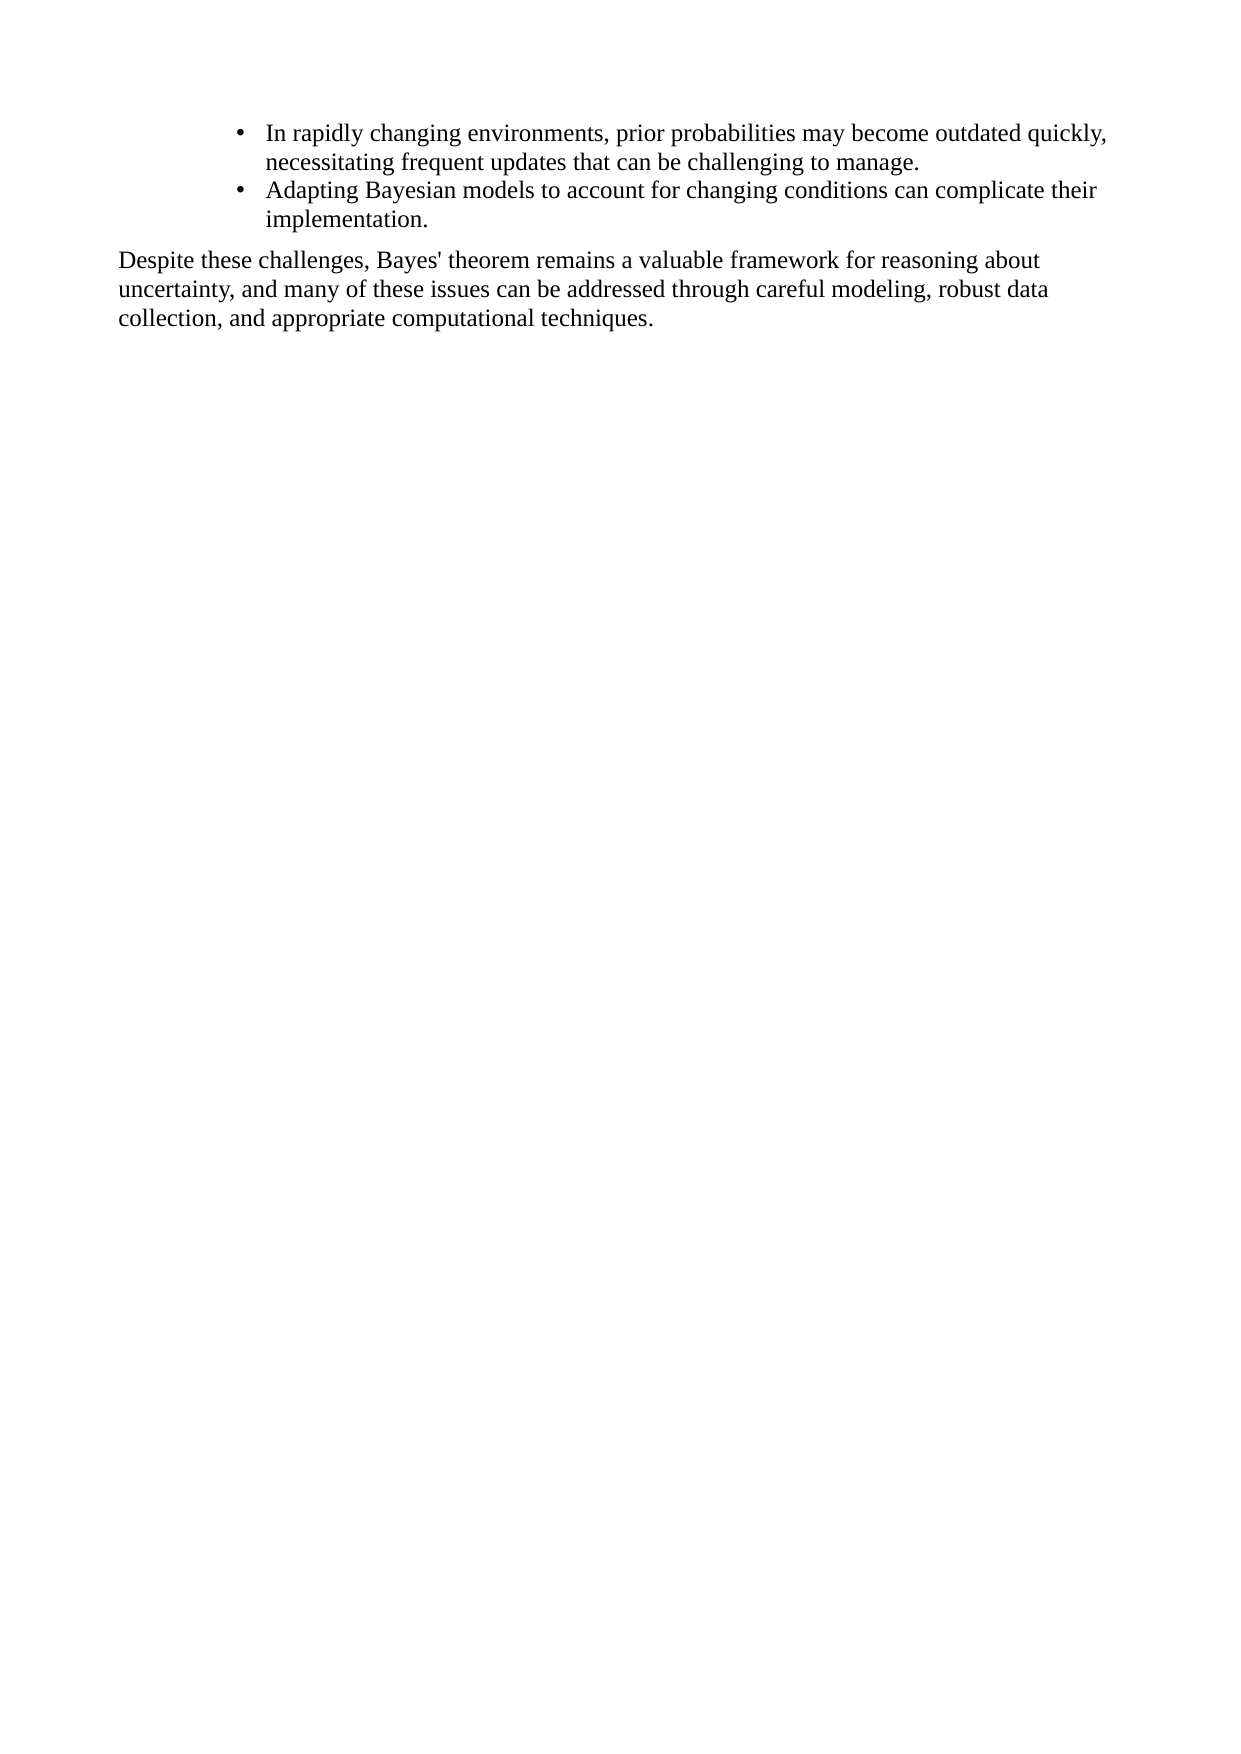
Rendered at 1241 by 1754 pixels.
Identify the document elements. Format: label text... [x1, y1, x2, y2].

list Adapting Bayesian models to account for changing conditions can complicate their implementation. [236, 176, 1122, 233]
text Despite these challenges, Bayes' theorem remains a valuable framework for reasoning about uncertainty, and many of these issues can be addressed through careful modeling, robust data collection, and appropriate computational techniques. [118, 246, 1122, 332]
list In rapidly changing environments, prior probabilities may become outdated quickly, necessitating frequent updates that can be challenging to manage. [236, 118, 1122, 176]
